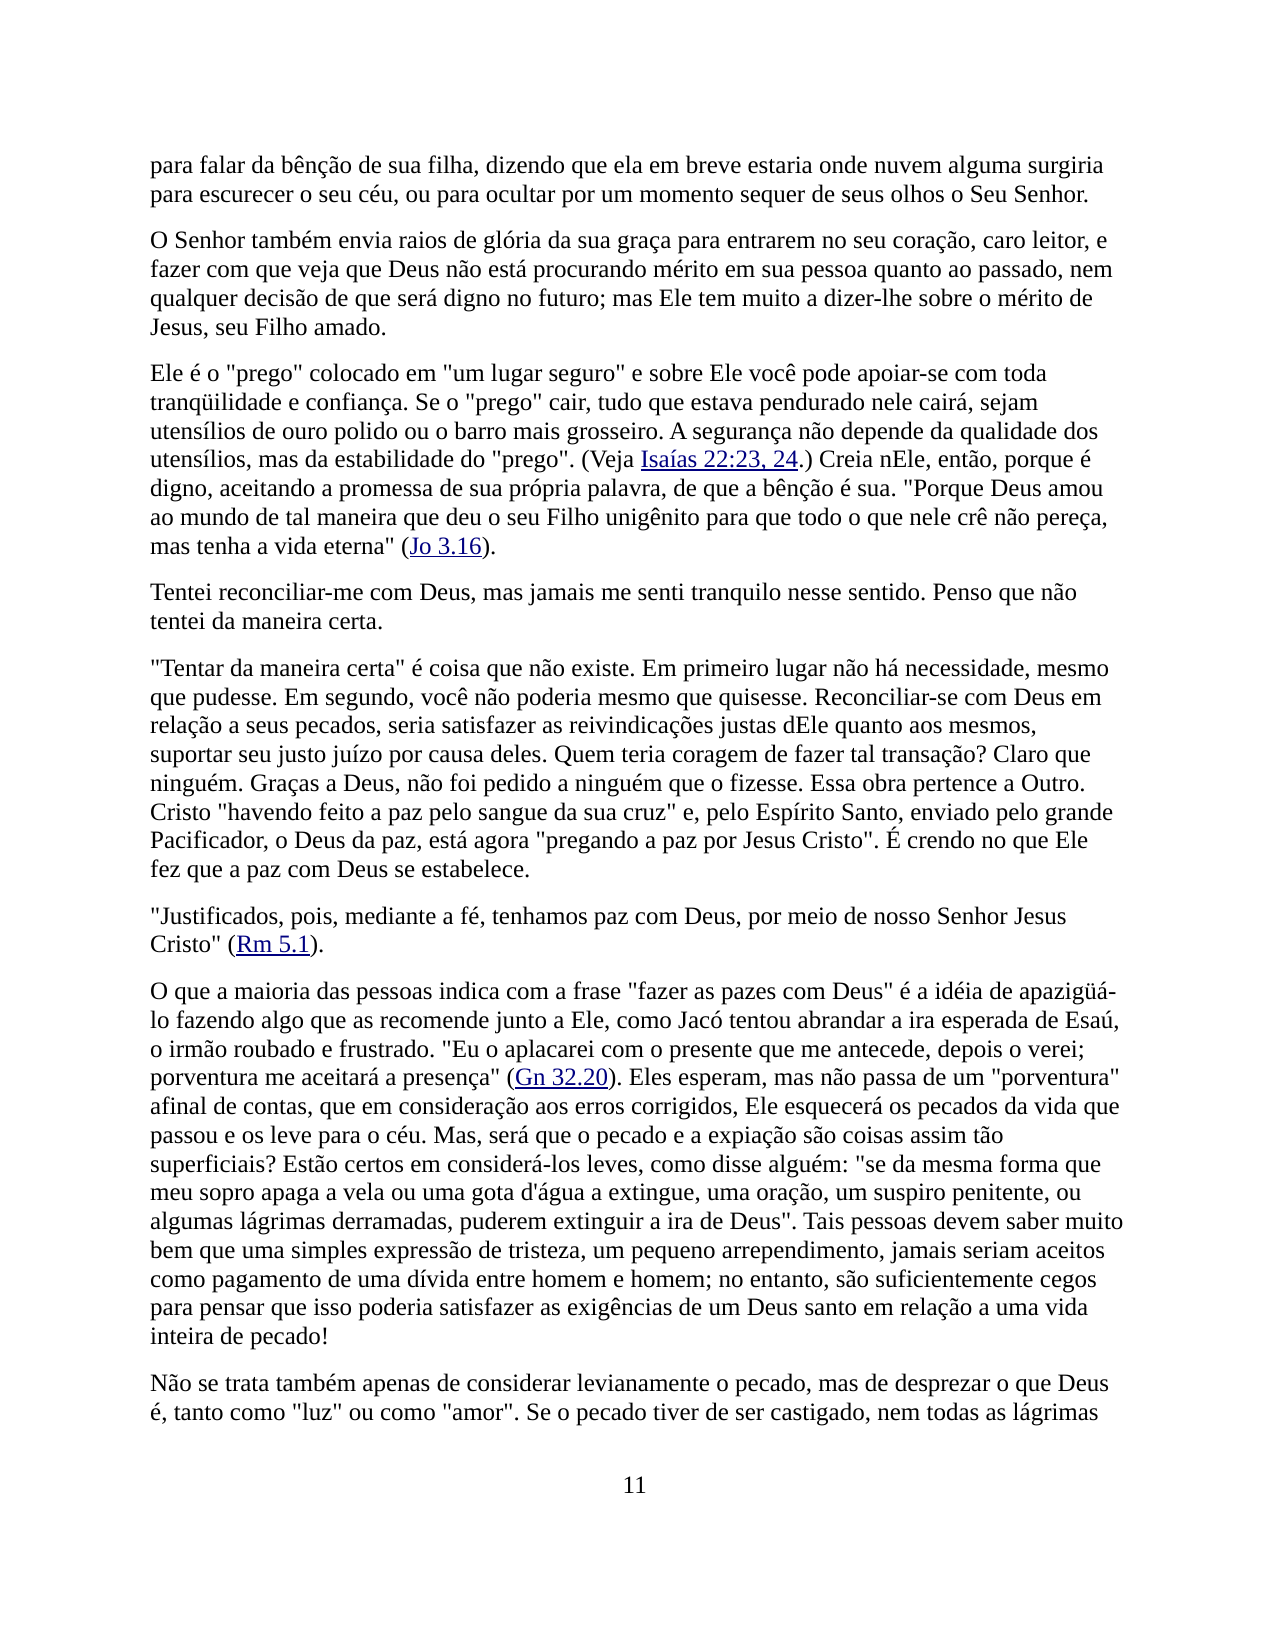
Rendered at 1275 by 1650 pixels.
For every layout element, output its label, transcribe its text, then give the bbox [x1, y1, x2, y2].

text para falar da bênção de sua filha, dizendo que ela em breve estaria onde nuvem alguma surgiria para escurecer o seu céu, ou para ocultar por um momento sequer de seus olhos o Seu Senhor. [150, 150, 1125, 207]
text O Senhor também envia raios de glória da sua graça para entrarem no seu coração, caro leitor, e fazer com que veja que Deus não está procurando mérito em sua pessoa quanto ao passado, nem qualquer decisão de que será digno no futuro; mas Ele tem muito a dizer-lhe sobre o mérito de Jesus, seu Filho amado. [150, 225, 1125, 340]
text Tentei reconciliar-me com Deus, mas jamais me senti tranquilo nesse sentido. Penso que não tentei da maneira certa. [150, 577, 1125, 635]
text "Justificados, pois, mediante a fé, tenhamos paz com Deus, por meio de nosso Senhor Jesus Cristo" (Rm 5.1). [150, 901, 1125, 958]
text "Tentar da maneira certa" é coisa que não existe. Em primeiro lugar não há necessidade, mesmo que pudesse. Em segundo, você não poderia mesmo que quisesse. Reconciliar-se com Deus em relação a seus pecados, seria satisfazer as reivindicações justas dEle quanto aos mesmos, suportar seu justo juízo por causa deles. Quem teria coragem de fazer tal transação? Claro que ninguém. Graças a Deus, não foi pedido a ninguém que o fizesse. Essa obra pertence a Outro. Cristo "havendo feito a paz pelo sangue da sua cruz" e, pelo Espírito Santo, enviado pelo grande Pacificador, o Deus da paz, está agora "pregando a paz por Jesus Cristo". É crendo no que Ele fez que a paz com Deus se estabelece. [150, 653, 1125, 883]
text Ele é o "prego" colocado em "um lugar seguro" e sobre Ele você pode apoiar-se com toda tranqüilidade e confiança. Se o "prego" cair, tudo que estava pendurado nele cairá, sejam utensílios de ouro polido ou o barro mais grosseiro. A segurança não depende da qualidade dos utensílios, mas da estabilidade do "prego". (Veja Isaías 22:23, 24.) Creia nEle, então, porque é digno, aceitando a promessa de sua própria palavra, de que a bênção é sua. "Porque Deus amou ao mundo de tal maneira que deu o seu Filho unigênito para que todo o que nele crê não pereça, mas tenha a vida eterna" (Jo 3.16). [150, 358, 1125, 559]
text O que a maioria das pessoas indica com a frase "fazer as pazes com Deus" é a idéia de apazigüá-lo fazendo algo que as recomende junto a Ele, como Jacó tentou abrandar a ira esperada de Esaú, o irmão roubado e frustrado. "Eu o aplacarei com o presente que me antecede, depois o verei; porventura me aceitará a presença" (Gn 32.20). Eles esperam, mas não passa de um "porventura" afinal de contas, que em consideração aos erros corrigidos, Ele esquecerá os pecados da vida que passou e os leve para o céu. Mas, será que o pecado e a expiação são coisas assim tão superficiais? Estão certos em considerá-los leves, como disse alguém: "se da mesma forma que meu sopro apaga a vela ou uma gota d'água a extingue, uma oração, um suspiro penitente, ou algumas lágrimas derramadas, puderem extinguir a ira de Deus". Tais pessoas devem saber muito bem que uma simples expressão de tristeza, um pequeno arrependimento, jamais seriam aceitos como pagamento de uma dívida entre homem e homem; no entanto, são suficientemente cegos para pensar que isso poderia satisfazer as exigências de um Deus santo em relação a uma vida inteira de pecado! [150, 976, 1125, 1350]
text Não se trata também apenas de considerar levianamente o pecado, mas de desprezar o que Deus é, tanto como "luz" ou como "amor". Se o pecado tiver de ser castigado, nem todas as lágrimas [150, 1368, 1125, 1425]
